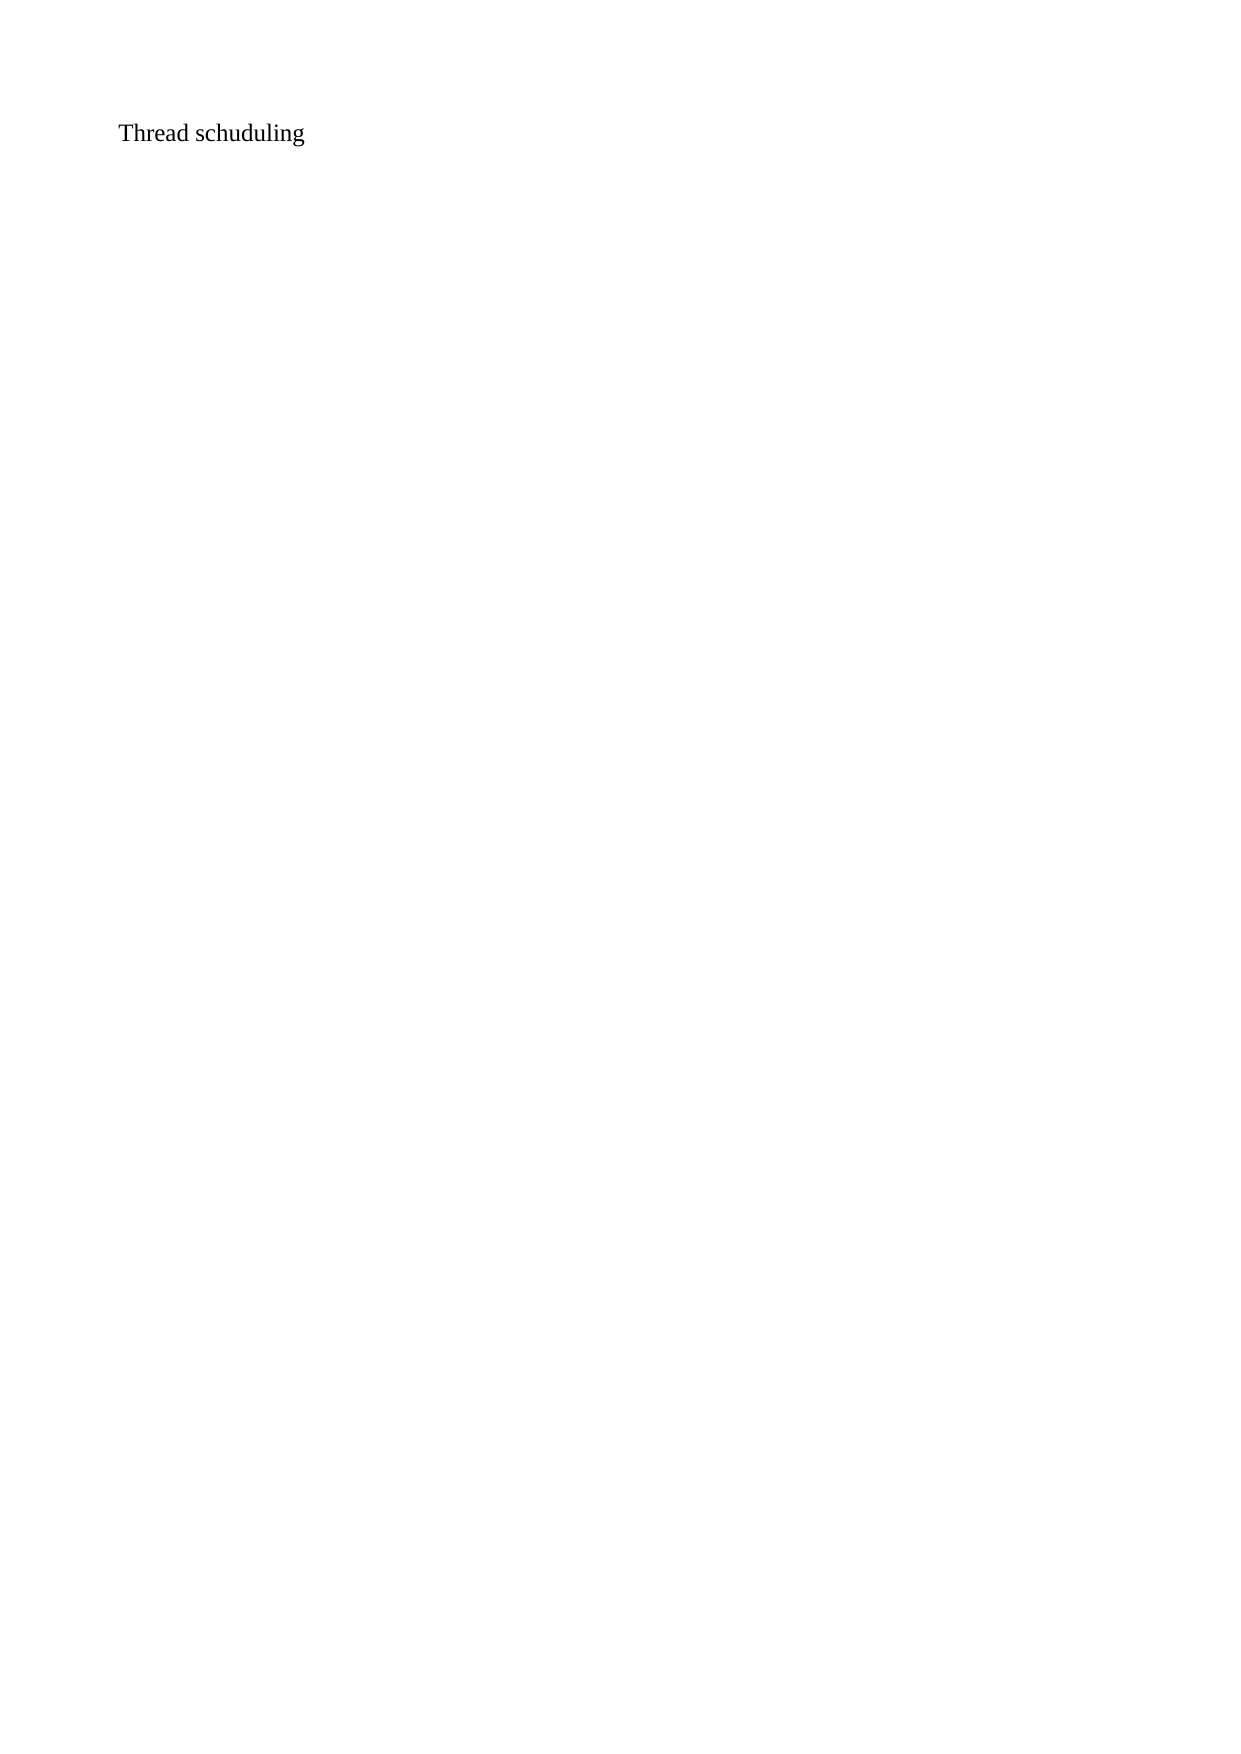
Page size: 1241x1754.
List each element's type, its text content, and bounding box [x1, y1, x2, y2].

text Thread schuduling [118, 118, 1122, 147]
